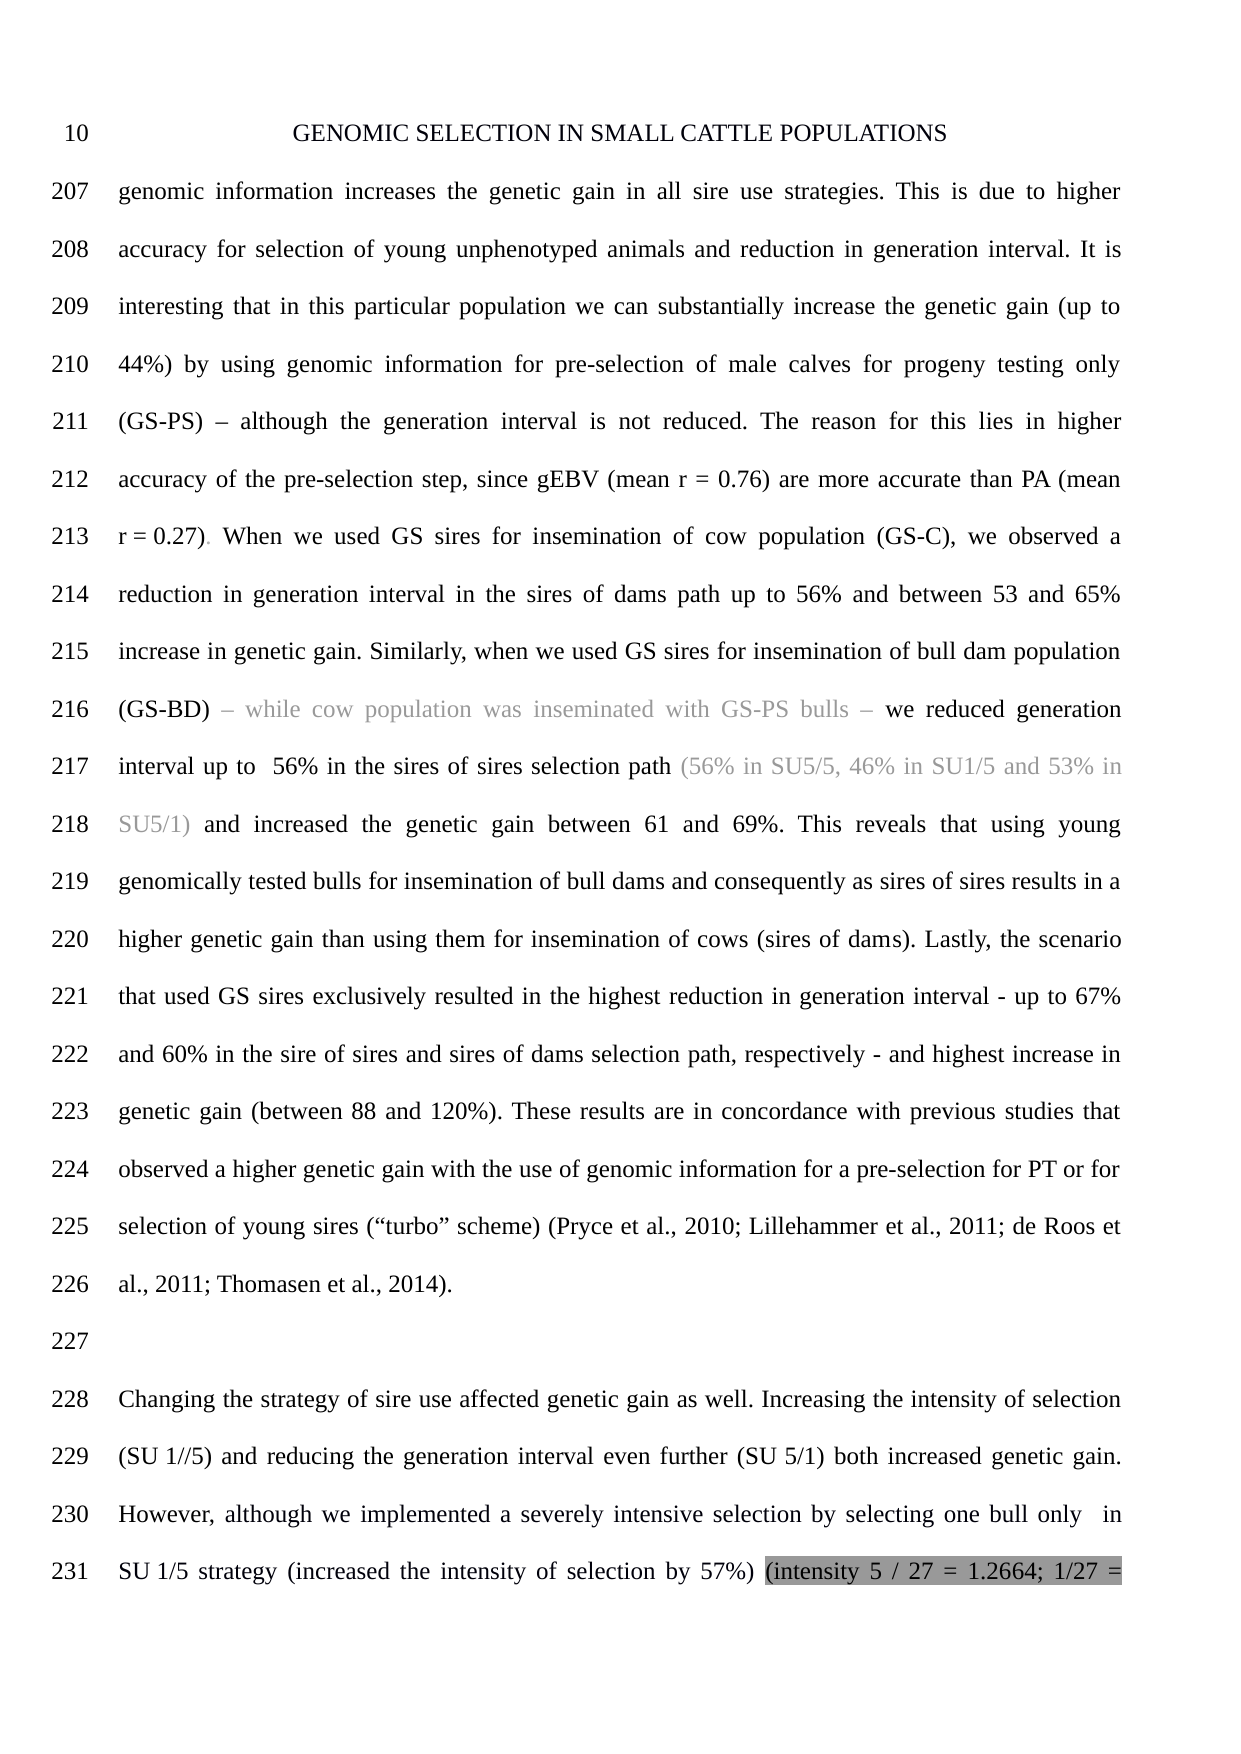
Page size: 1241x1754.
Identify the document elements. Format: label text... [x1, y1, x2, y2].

subtitle Changing the strategy of sire use affected genetic gain as well. Increasing the intensity of selection (SU 1//5) and reducing the generation interval even further (SU 5/1) both increased genetic gain. However, although we implemented a severely intensive selection by selecting one bull only in SU 1/5 strategy (increased the intensity of selection by 57%) (intensity 5 / 27 = 1.2664; 1/27 = [118, 1384, 1122, 1585]
subtitle genomic information increases the genetic gain in all sire use strategies. This is due to higher accuracy for selection of young unphenotyped animals and reduction in generation interval. It is interesting that in this particular population we can substantially increase the genetic gain (up to 44%) by using genomic information for pre-selection of male calves for progeny testing only (GS‑PS) – although the generation interval is not reduced. The reason for this lies in higher accuracy of the pre-selection step, since gEBV (mean r = 0.76) are more accurate than PA (mean r = 0.27). When we used GS sires for insemination of cow population (GS-C), we observed a reduction in generation interval in the sires of dams path up to 56% and between 53 and 65% increase in genetic gain. Similarly, when we used GS sires for insemination of bull dam population (GS-BD) – while cow population was inseminated with GS-PS bulls – we reduced generation interval up to 56% in the sires of sires selection path (56% in SU5/5, 46% in SU1/5 and 53% in SU5/1) and increased the genetic gain between 61 and 69%. This reveals that using young genomically tested bulls for insemination of bull dams and consequently as sires of sires results in a higher genetic gain than using them for insemination of cows (sires of dams). Lastly, the scenario that used GS sires exclusively resulted in the highest reduction in generation interval - up to 67% and 60% in the sire of sires and sires of dams selection path, respectively - and highest increase in genetic gain (between 88 and 120%). These results are in concordance with previous studies that observed a higher genetic gain with the use of genomic information for a pre-selection for PT or for selection of young sires (“turbo” scheme) (Pryce et al., 2010; Lillehammer et al., 2011; de Roos et al., 2011; Thomasen et al., 2014). [118, 176, 1122, 1298]
